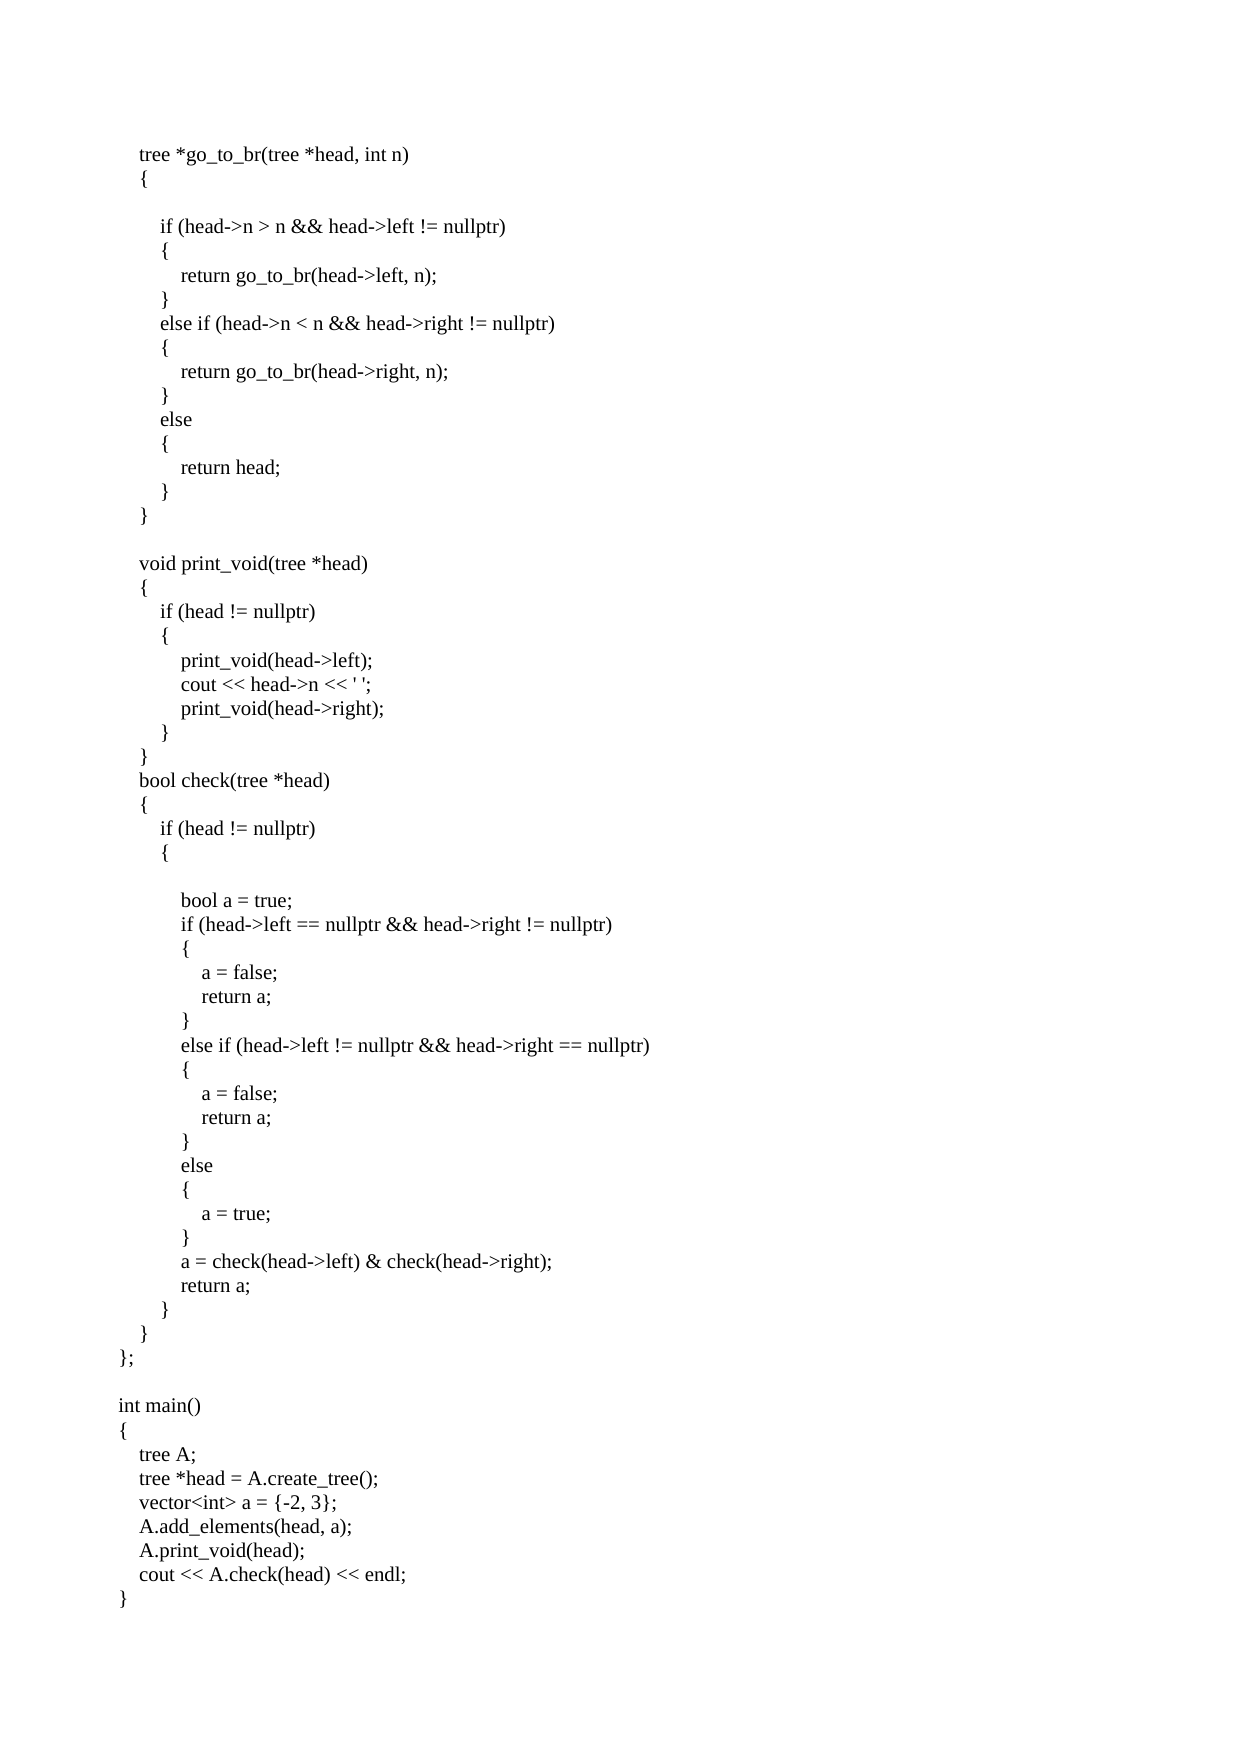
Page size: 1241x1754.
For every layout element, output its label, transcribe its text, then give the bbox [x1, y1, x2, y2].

text if (head->left == nullptr && head->right != nullptr) [118, 912, 1122, 936]
text { [118, 840, 1122, 864]
text return a; [118, 1105, 1122, 1129]
text A.print_void(head); [118, 1538, 1122, 1562]
text bool a = true; [118, 888, 1122, 912]
text } [118, 720, 1122, 744]
text a = false; [118, 1081, 1122, 1105]
text if (head->n > n && head->left != nullptr) [118, 214, 1122, 238]
text { [118, 575, 1122, 599]
text a = true; [118, 1201, 1122, 1225]
text tree *go_to_br(tree *head, int n) [118, 142, 1122, 166]
text { [118, 166, 1122, 190]
text A.add_elements(head, a); [118, 1514, 1122, 1538]
text { [118, 431, 1122, 455]
text } [118, 744, 1122, 768]
text } [118, 1297, 1122, 1321]
text return head; [118, 455, 1122, 479]
text a = check(head->left) & check(head->right); [118, 1249, 1122, 1273]
text a = false; [118, 960, 1122, 984]
text } [118, 1008, 1122, 1032]
text void print_void(tree *head) [118, 551, 1122, 575]
text } [118, 503, 1122, 527]
text vector<int> a = {-2, 3}; [118, 1490, 1122, 1514]
text } [118, 479, 1122, 503]
text } [118, 1321, 1122, 1345]
text { [118, 1177, 1122, 1201]
text { [118, 1417, 1122, 1442]
text } [118, 287, 1122, 311]
text { [118, 623, 1122, 647]
text print_void(head->left); [118, 647, 1122, 672]
text return a; [118, 984, 1122, 1008]
text if (head != nullptr) [118, 599, 1122, 623]
text else [118, 1153, 1122, 1177]
text else [118, 407, 1122, 431]
text tree A; [118, 1442, 1122, 1466]
text return a; [118, 1273, 1122, 1297]
text cout << A.check(head) << endl; [118, 1562, 1122, 1586]
text return go_to_br(head->right, n); [118, 359, 1122, 383]
text bool check(tree *head) [118, 768, 1122, 792]
text print_void(head->right); [118, 696, 1122, 720]
text int main() [118, 1393, 1122, 1417]
text } [118, 383, 1122, 407]
text { [118, 1057, 1122, 1081]
text else if (head->n < n && head->right != nullptr) [118, 311, 1122, 335]
text cout << head->n << ' '; [118, 672, 1122, 696]
text { [118, 936, 1122, 960]
text { [118, 238, 1122, 262]
text } [118, 1586, 1122, 1610]
text } [118, 1129, 1122, 1153]
text { [118, 792, 1122, 816]
text } [118, 1225, 1122, 1249]
text return go_to_br(head->left, n); [118, 262, 1122, 287]
text { [118, 335, 1122, 359]
text else if (head->left != nullptr && head->right == nullptr) [118, 1032, 1122, 1057]
text if (head != nullptr) [118, 816, 1122, 840]
text tree *head = A.create_tree(); [118, 1466, 1122, 1490]
text }; [118, 1345, 1122, 1369]
